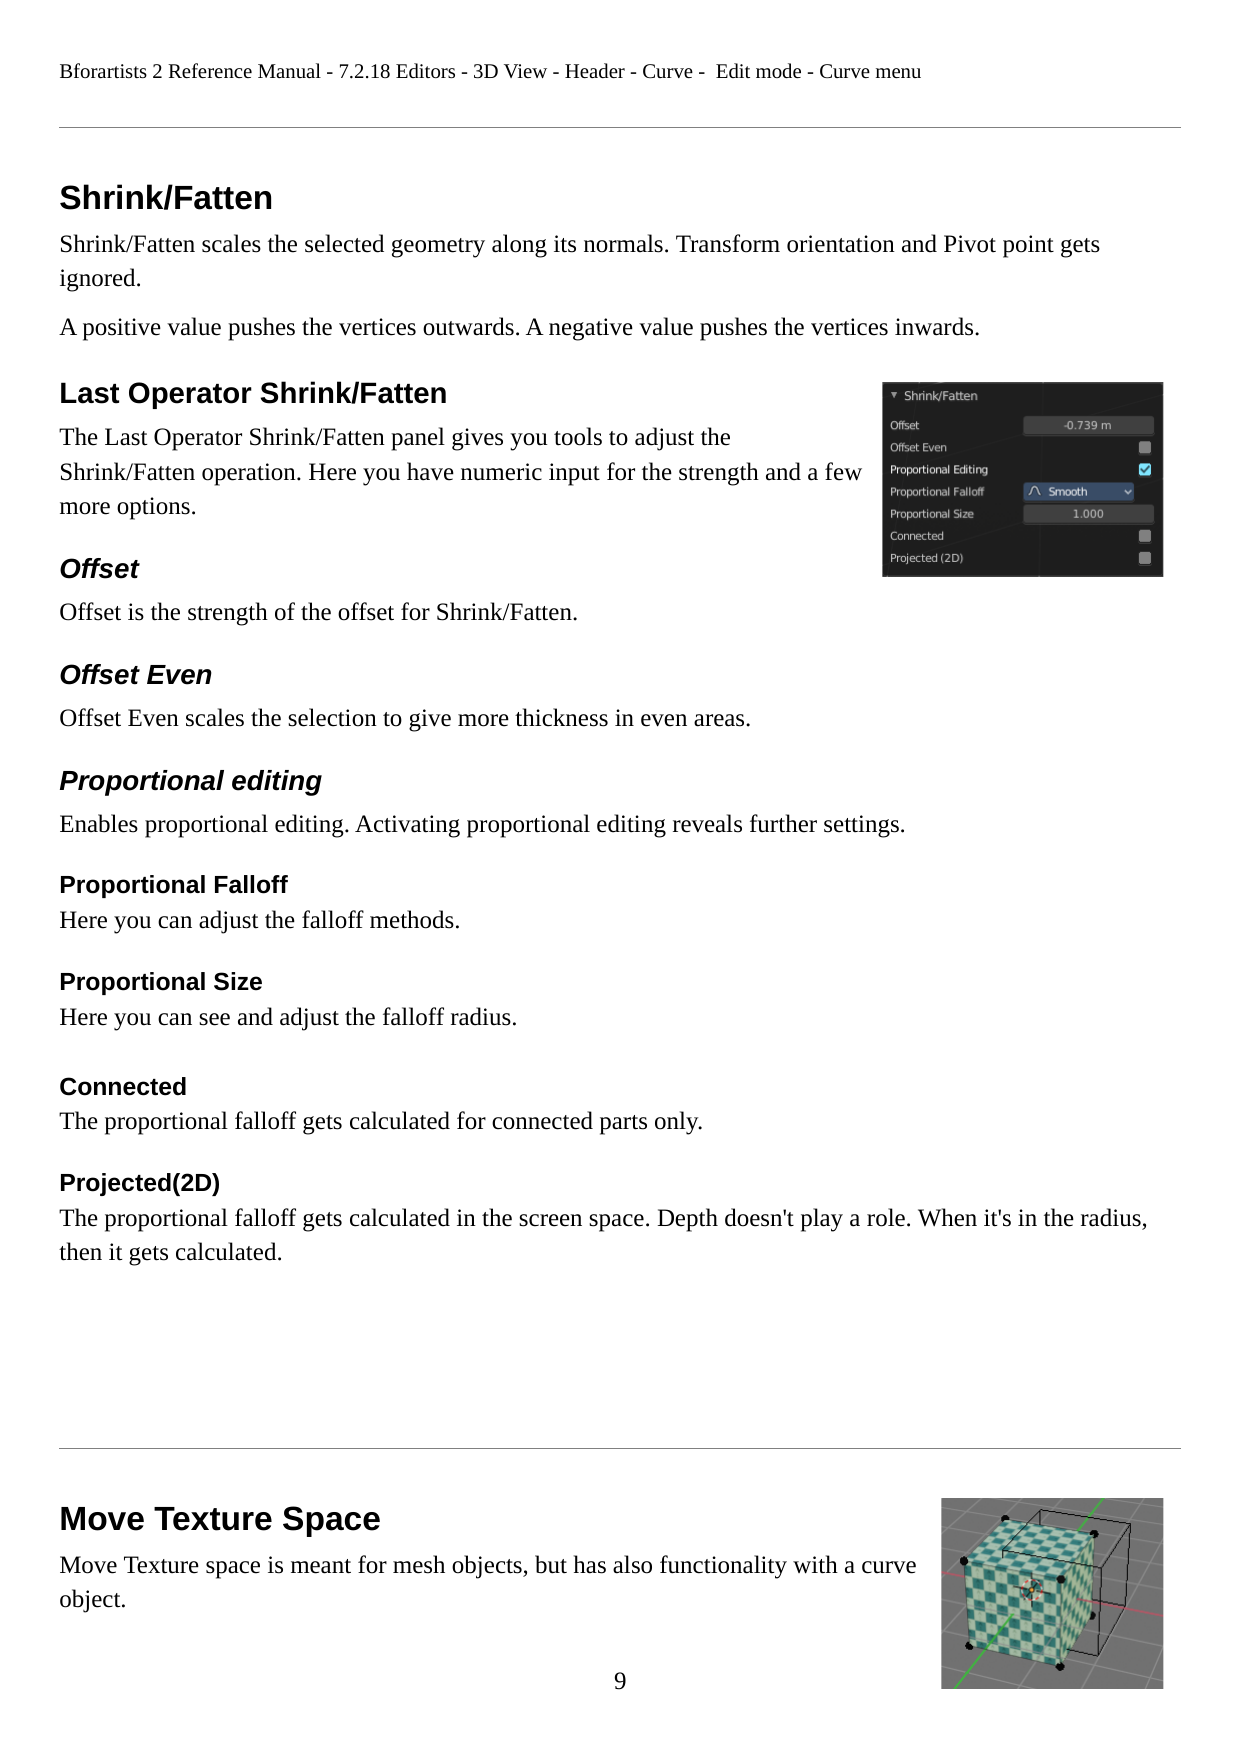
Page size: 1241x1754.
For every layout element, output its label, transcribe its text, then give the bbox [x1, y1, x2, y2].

picture [882, 382, 1164, 577]
subtitle Move Texture Space [59, 1498, 941, 1537]
text Here you can adjust the falloff methods. [59, 905, 1181, 934]
text The Last Operator Shrink/Fatten panel gives you tools to adjust the Shrink/Fatten operation. Here you have numeric input for the strength and a few more options. [59, 422, 882, 520]
subtitle Proportional Size [59, 967, 1181, 995]
subtitle Offset [59, 553, 1181, 584]
text Here you can see and adjust the falloff radius. [59, 1002, 1181, 1030]
subtitle Offset Even [59, 659, 1181, 691]
text Offset Even scales the selection to give more thickness in even areas. [59, 703, 1181, 732]
subtitle Projected(2D) [59, 1168, 1181, 1197]
text Shrink/Fatten scales the selected geometry along its normals. Transform orientation and Pivot point gets ignored. [59, 229, 1181, 292]
text Move Texture space is meant for mesh objects, but has also functionality with a curve object. [59, 1550, 941, 1613]
text A positive value pushes the vertices outwards. A negative value pushes the vertices inwards. [59, 312, 1181, 341]
subtitle [1164, 1498, 1181, 1537]
subtitle Connected [59, 1072, 1181, 1100]
subtitle Shrink/Fatten [59, 178, 1181, 216]
text Enables proportional editing. Activating proportional editing reveals further settings. [59, 809, 1181, 838]
subtitle Proportional editing [59, 764, 1181, 796]
picture [941, 1498, 1164, 1689]
subtitle Last Operator Shrink/Fatten [59, 376, 1181, 410]
subtitle Proportional Falloff [59, 871, 1181, 899]
text The proportional falloff gets calculated in the screen space. Depth doesn't play a role. When it's in the radius, then it gets calculated. [59, 1203, 1181, 1266]
text Offset is the strength of the offset for Shrink/Fatten. [59, 597, 1181, 626]
text The proportional falloff gets calculated for connected parts only. [59, 1106, 1181, 1135]
